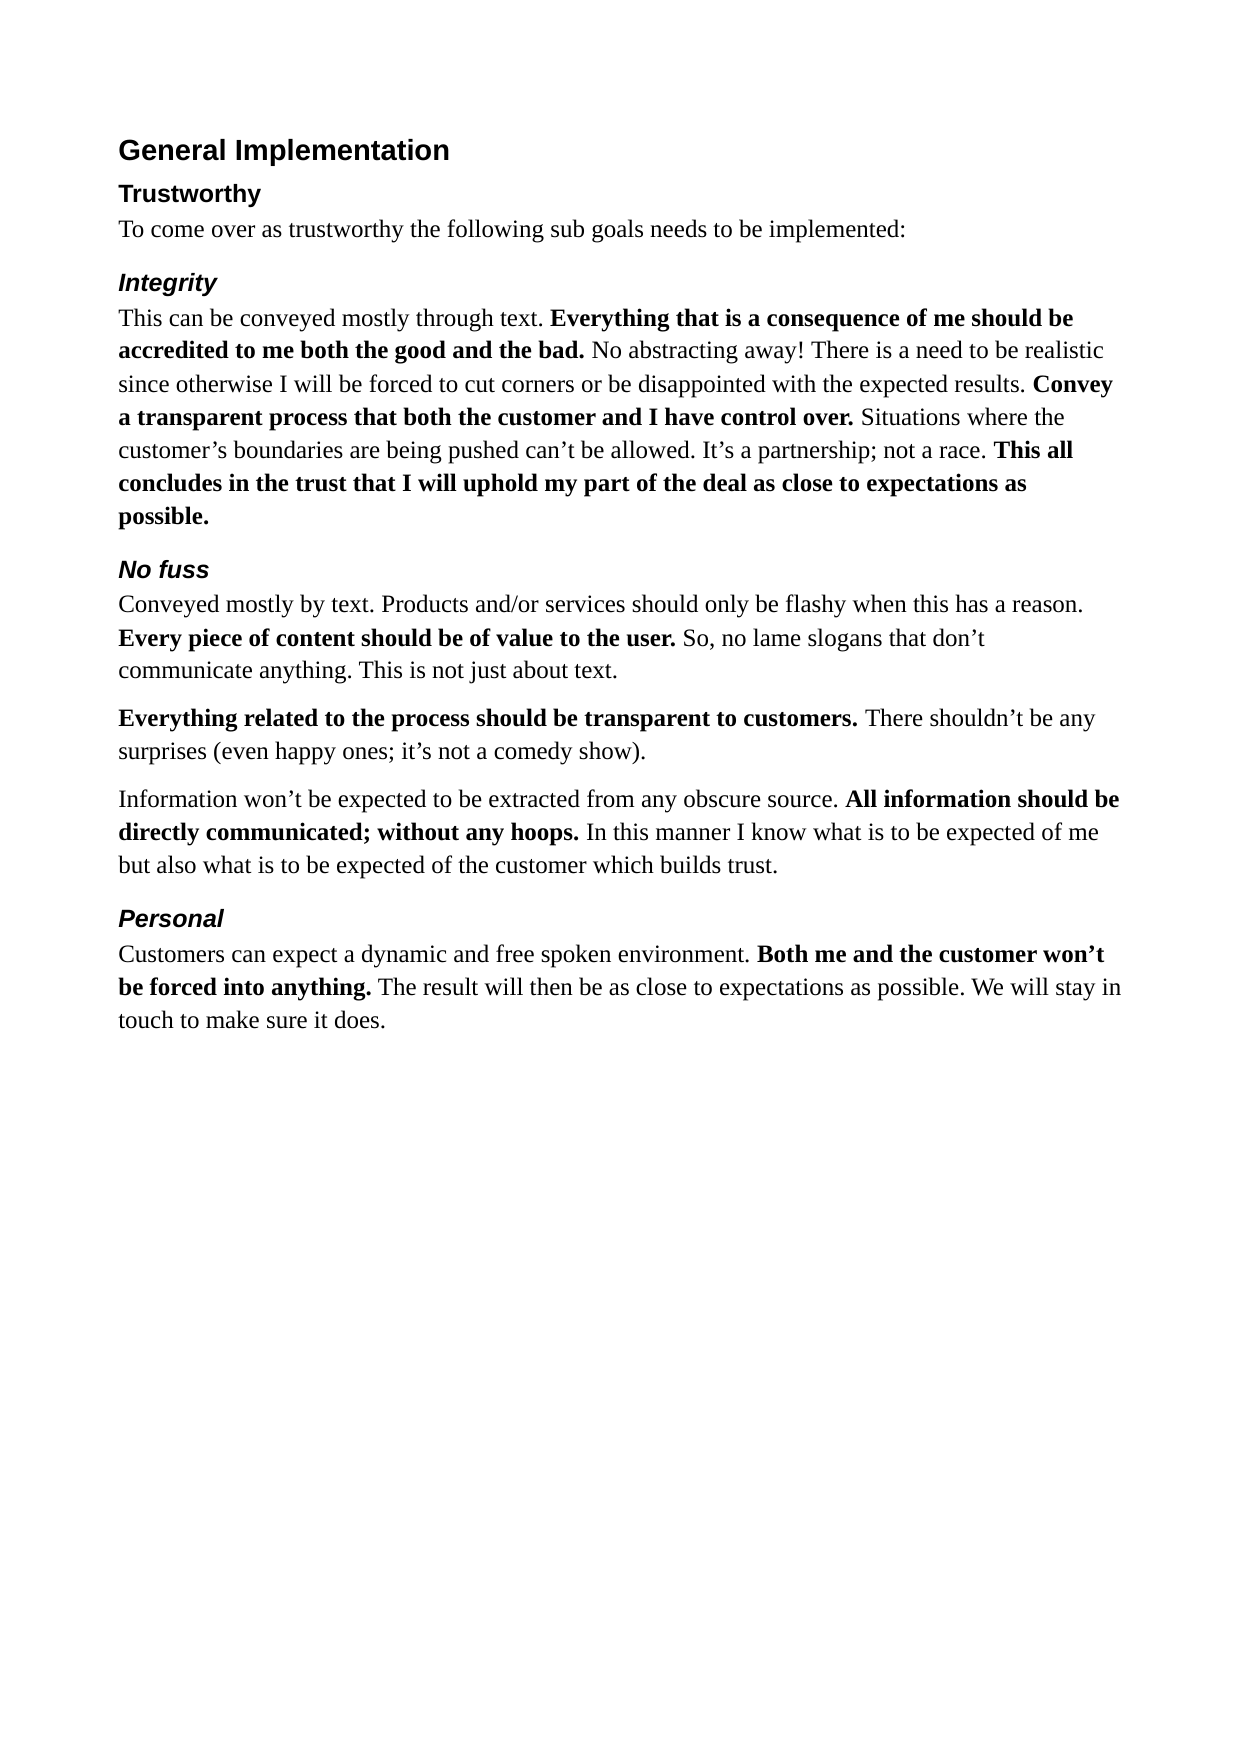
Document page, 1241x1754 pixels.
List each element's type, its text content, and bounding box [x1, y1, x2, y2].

text To come over as trustworthy the following sub goals needs to be implemented: [118, 214, 1122, 242]
subtitle Personal [118, 904, 1122, 932]
subtitle Trustworthy [118, 179, 1122, 207]
subtitle Integrity [118, 268, 1122, 296]
subtitle No fuss [118, 554, 1122, 583]
text This can be conveyed mostly through text. Everything that is a consequence of me should be accredited to me both the good and the bad. No abstracting away! There is a need to be realistic since otherwise I will be forced to cut corners or be disappointed with the expected results. Convey a transparent process that both the customer and I have control over. Situations where the customer’s boundaries are being pushed can’t be allowed. It’s a partnership; not a race. This all concludes in the trust that I will uphold my part of the deal as close to expectations as possible. [118, 303, 1122, 529]
text Information won’t be expected to be extracted from any obscure source. All information should be directly communicated; without any hoops. In this manner I know what is to be expected of me but also what is to be expected of the customer which builds trust. [118, 784, 1122, 879]
text Customers can expect a dynamic and free spoken environment. Both me and the customer won’t be forced into anything. The result will then be as close to expectations as possible. We will stay in touch to make sure it does. [118, 939, 1122, 1033]
text Everything related to the process should be transparent to customers. There shouldn’t be any surprises (even happy ones; it’s not a comedy show). [118, 703, 1122, 765]
subtitle General Implementation [118, 133, 1122, 166]
text Conveyed mostly by text. Products and/or services should only be flashy when this has a reason. Every piece of content should be of value to the user. So, no lame slogans that don’t communicate anything. This is not just about text. [118, 589, 1122, 684]
